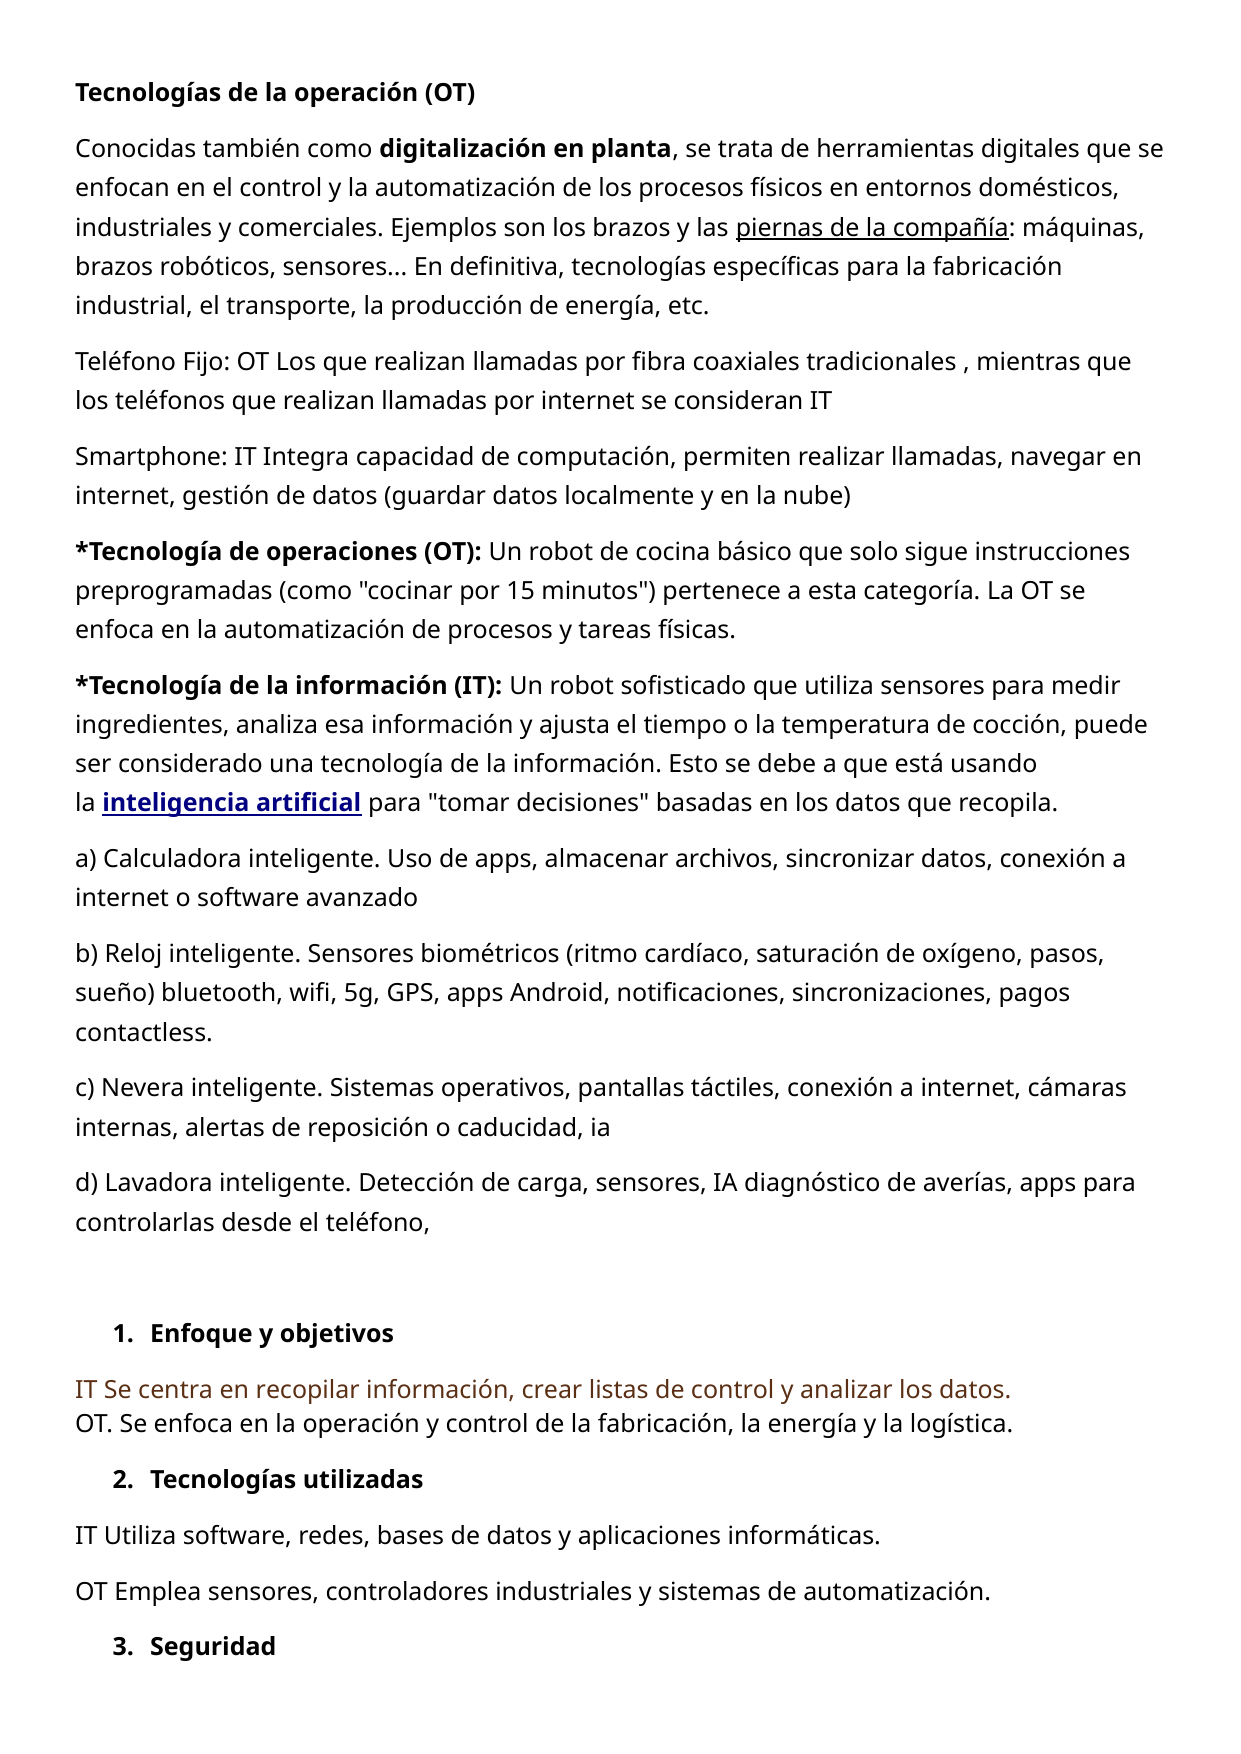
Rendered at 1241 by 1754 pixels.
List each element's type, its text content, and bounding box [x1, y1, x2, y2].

list Enfoque y objetivos [112, 1316, 1165, 1350]
text Conocidas también como digitalización en planta, se trata de herramientas digitales que se enfocan en el control y la automatización de los procesos físicos en entornos domésticos, industriales y comerciales. Ejemplos son los brazos y las piernas de la compañía: máquinas, brazos robóticos, sensores... En definitiva, tecnologías específicas para la fabricación industrial, el transporte, la producción de energía, etc. [75, 131, 1165, 322]
text *Tecnología de operaciones (OT): Un robot de cocina básico que solo sigue instrucciones preprogramadas (como "cocinar por 15 minutos") pertenece a esta categoría. La OT se enfoca en la automatización de procesos y tareas físicas. [75, 533, 1165, 646]
text IT Utiliza software, redes, bases de datos y aplicaciones informáticas. [75, 1517, 1165, 1551]
list Tecnologías utilizadas [112, 1462, 1165, 1496]
text OT. Se enfoca en la operación y control de la fabricación, la energía y la logística. [75, 1406, 1165, 1440]
list Seguridad [112, 1629, 1165, 1663]
text *Tecnología de la información (IT): Un robot sofisticado que utiliza sensores para medir ingredientes, analiza esa información y ajusta el tiempo o la temperatura de cocción, puede ser considerado una tecnología de la información. Esto se debe a que está usando la inteligencia artificial para "tomar decisiones" basadas en los datos que recopila. [75, 667, 1165, 819]
text a) Calculadora inteligente. Uso de apps, almacenar archivos, sincronizar datos, conexión a internet o software avanzado [75, 841, 1165, 914]
text b) Reloj inteligente. Sensores biométricos (ritmo cardíaco, saturación de oxígeno, pasos, sueño) bluetooth, wifi, 5g, GPS, apps Android, notificaciones, sincronizaciones, pagos contactless. [75, 936, 1165, 1048]
text c) Nevera inteligente. Sistemas operativos, pantallas táctiles, conexión a internet, cámaras internas, alertas de reposición o caducidad, ia [75, 1070, 1165, 1143]
text OT Emplea sensores, controladores industriales y sistemas de automatización. [75, 1573, 1165, 1607]
text Smartphone: IT Integra capacidad de computación, permiten realizar llamadas, navegar en internet, gestión de datos (guardar datos localmente y en la nube) [75, 438, 1165, 512]
text IT Se centra en recopilar información, crear listas de control y analizar los datos. [75, 1372, 1165, 1406]
text Teléfono Fijo: OT Los que realizan llamadas por fibra coaxiales tradicionales , mientras que los teléfonos que realizan llamadas por internet se consideran IT [75, 343, 1165, 417]
text Tecnologías de la operación (OT) [75, 75, 1165, 109]
text d) Lavadora inteligente. Detección de carga, sensores, IA diagnóstico de averías, apps para controlarlas desde el teléfono, [75, 1165, 1165, 1238]
